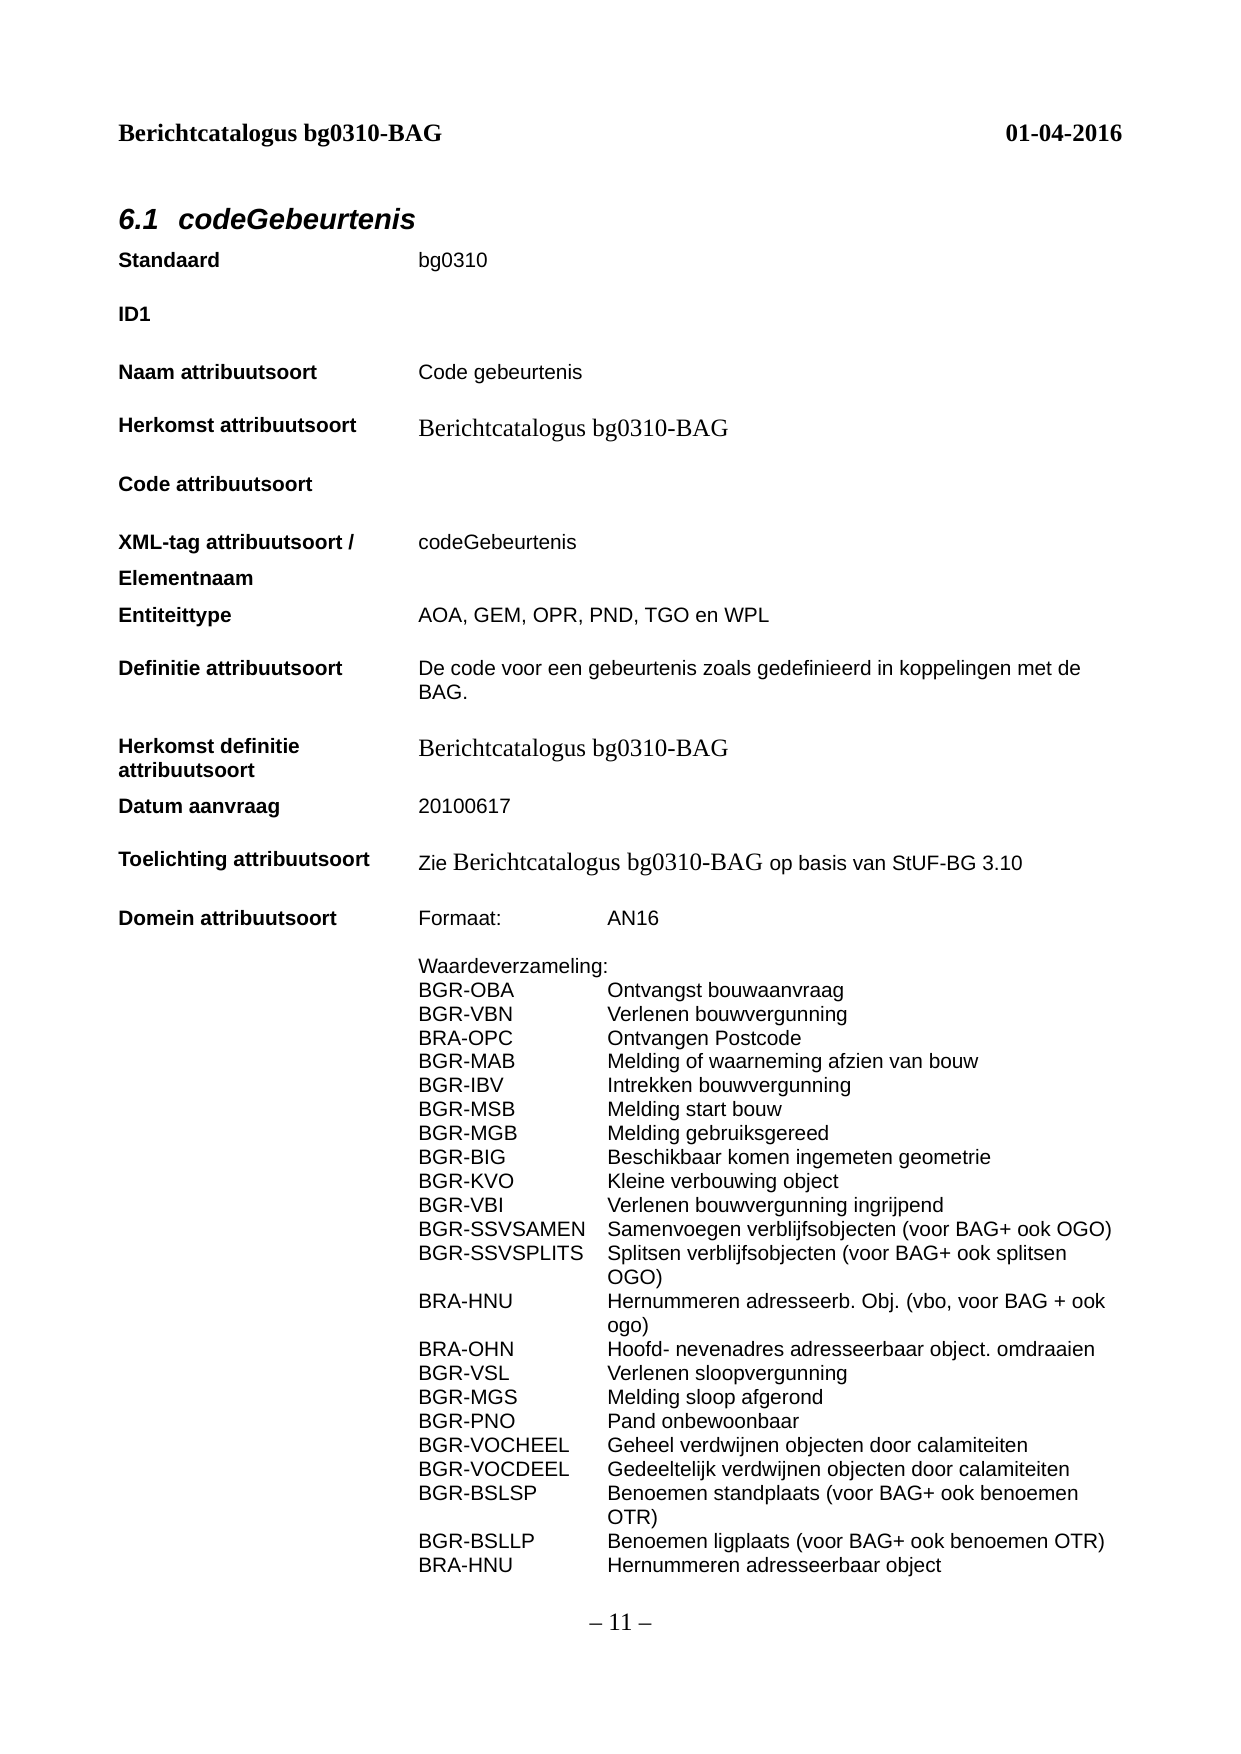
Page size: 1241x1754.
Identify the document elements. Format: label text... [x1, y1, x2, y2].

table_cell De code voor een gebeurtenis zoals gedefinieerd in koppelingen met de BAG. [418, 656, 1123, 733]
table_cell Berichtcatalogus bg0310-BAG [418, 734, 1123, 794]
table_cell codeGebeurtenis [418, 530, 1123, 603]
table_cell XML-tag attribuutsoort / Elementnaam [118, 530, 418, 603]
table_cell Code attribuutsoort [118, 471, 418, 530]
table_header bg0310 [418, 248, 1123, 302]
table_cell Herkomst attribuutsoort [118, 413, 418, 471]
table_cell Toelichting attribuutsoort [118, 847, 418, 906]
table_cell [418, 302, 1123, 360]
table_cell Domein attribuutsoort [118, 906, 418, 1576]
table_cell [418, 471, 1123, 530]
table_cell Berichtcatalogus bg0310-BAG [418, 413, 1123, 471]
table_cell Datum aanvraag [118, 794, 418, 847]
table_cell ID1 [118, 302, 418, 360]
table_cell Formaat: AN16 Waardeverzameling: BGR-OBA Ontvangst bouwaanvraag BGR-VBN Verlenen bouwvergunning BRA-OPC Ontvangen Postcode BGR-MAB Melding of waarneming afzien van bouw BGR-IBV Intrekken bouwvergunning BGR-MSB Melding start bouw BGR-MGB Melding gebruiksgereed BGR-BIG Beschikbaar komen ingemeten geometrie BGR-KVO Kleine verbouwing object BGR-VBI Verlenen bouwvergunning ingrijpend BGR-SSVSAMEN Samenvoegen verblijfsobjecten (voor BAG+ ook OGO) BGR-SSVSPLITS Splitsen verblijfsobjecten (voor BAG+ ook splitsen OGO) BRA-HNU Hernummeren adresseerb. Obj. (vbo, voor BAG + ook ogo) BRA-OHN Hoofd- nevenadres adresseerbaar object. omdraaien BGR-VSL Verlenen sloopvergunning BGR-MGS Melding sloop afgerond BGR-PNO Pand onbewoonbaar BGR-VOCHEEL Geheel verdwijnen objecten door calamiteiten BGR-VOCDEEL Gedeeltelijk verdwijnen objecten door calamiteiten BGR-BSLSP Benoemen standplaats (voor BAG+ ook benoemen OTR) BGR-BSLLP Benoemen ligplaats (voor BAG+ ook benoemen OTR) BRA-HNU Hernummeren adresseerbaar object [418, 906, 1123, 1576]
table_cell Entiteittype [118, 603, 418, 656]
table_cell Zie Berichtcatalogus bg0310-BAG op basis van StUF-BG 3.10 [418, 847, 1123, 906]
table_cell AOA, GEM, OPR, PND, TGO en WPL [418, 603, 1123, 656]
subtitle codeGebeurtenis [118, 202, 1122, 236]
table_cell 20100617 [418, 794, 1123, 847]
table_cell Naam attribuutsoort [118, 360, 418, 413]
table_cell Definitie attribuutsoort [118, 656, 418, 733]
table_cell Code gebeurtenis [418, 360, 1123, 413]
table_cell Herkomst definitie attribuutsoort [118, 734, 418, 794]
table_header Standaard [118, 248, 418, 302]
